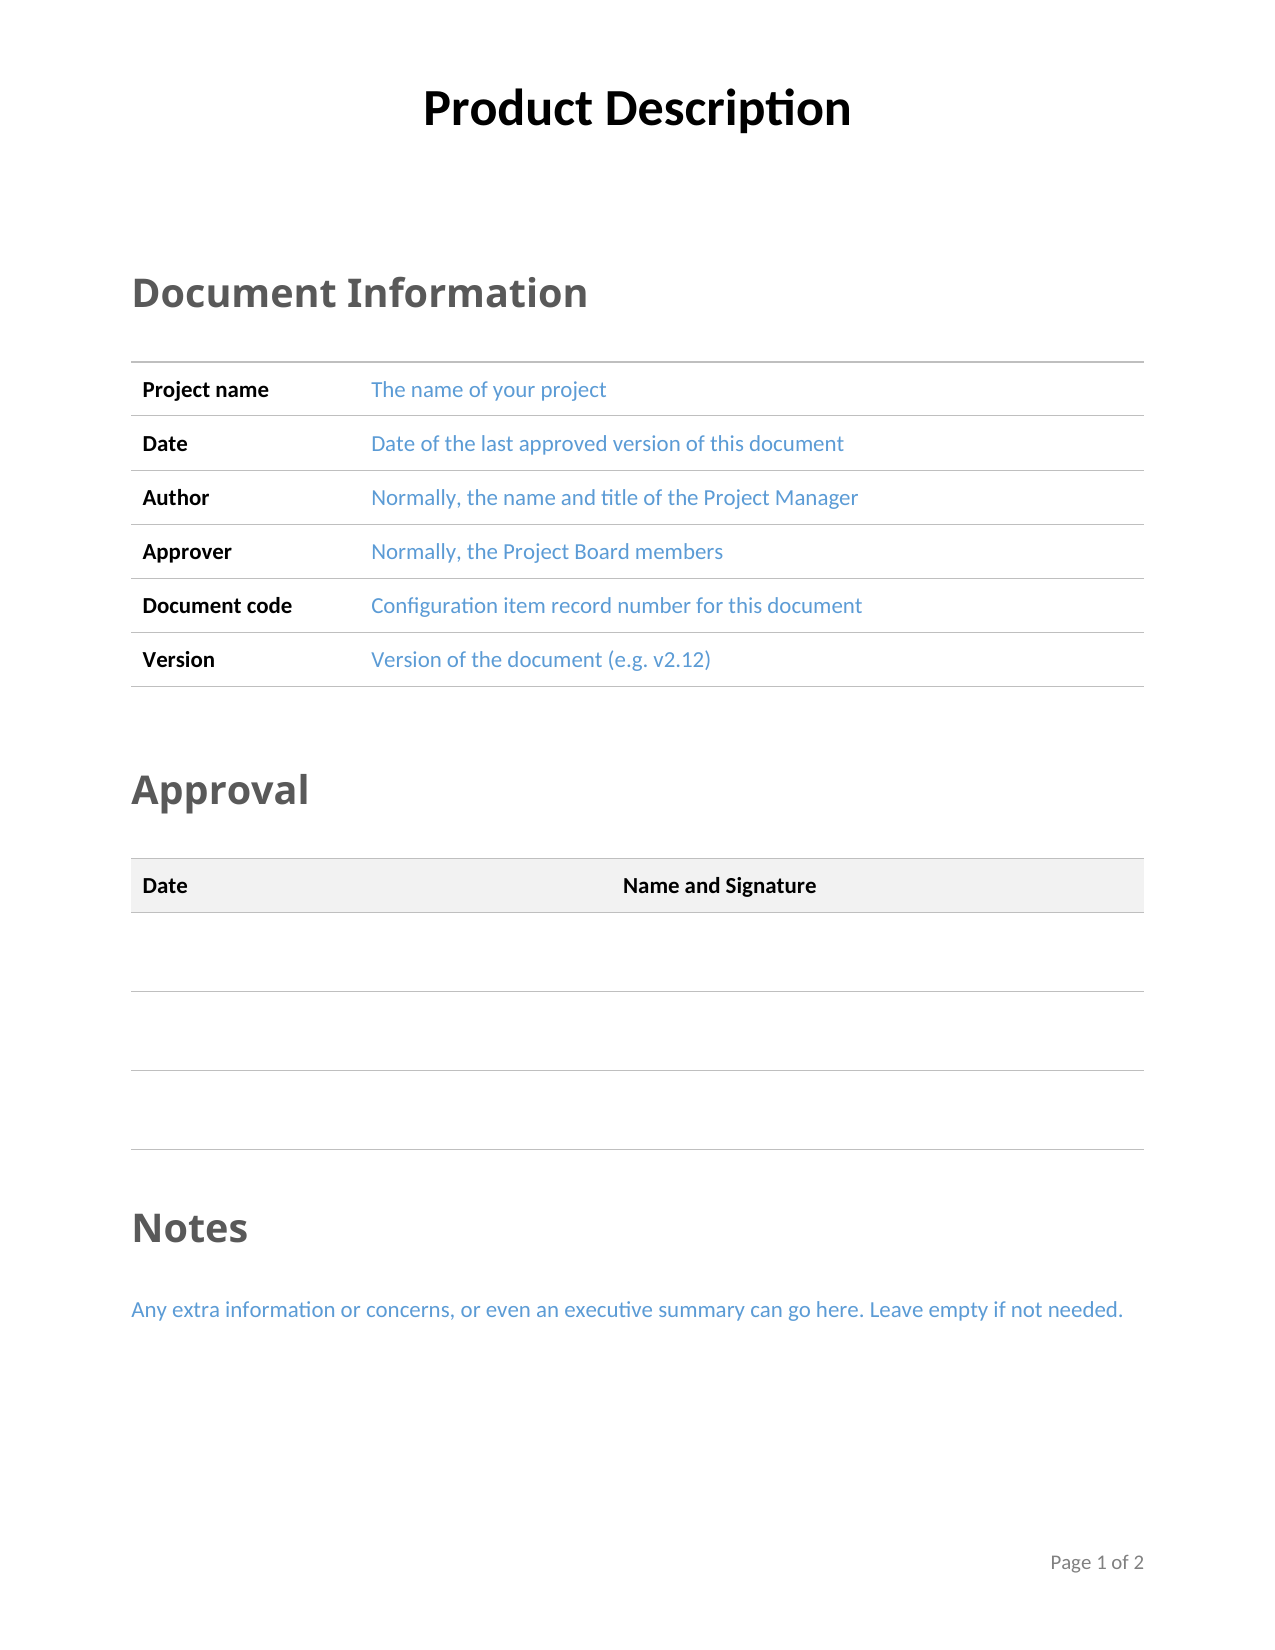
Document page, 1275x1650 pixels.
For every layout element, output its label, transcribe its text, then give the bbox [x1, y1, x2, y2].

table_cell Normally, the name and title of the Project Manager [360, 471, 1144, 523]
text Any extra information or concerns, or even an executive summary can go here. Leave empty if not needed. [131, 1296, 1144, 1323]
table_cell [612, 992, 1144, 1070]
table_cell Normally, the Project Board members [360, 525, 1144, 578]
subtitle Notes [131, 1200, 1144, 1254]
subtitle Approval [131, 762, 1144, 816]
table_cell Author [131, 471, 360, 523]
table_cell Date of the last approved version of this document [360, 416, 1144, 469]
table_cell Configuration item record number for this document [360, 579, 1144, 632]
table_cell [612, 913, 1144, 991]
table_cell [131, 992, 612, 1070]
table_cell Version of the document (e.g. v2.12) [360, 633, 1144, 686]
table_cell [131, 1071, 612, 1149]
table_header Name and Signature [612, 859, 1144, 912]
subtitle Document Information [131, 266, 1144, 319]
table_cell Date [131, 416, 360, 469]
table_header Project name [131, 363, 360, 415]
table_cell Document code [131, 579, 360, 632]
table_header The name of your project [360, 363, 1144, 415]
table_cell Approver [131, 525, 360, 578]
table_cell Version [131, 633, 360, 686]
table_cell [612, 1071, 1144, 1149]
table_cell [131, 913, 612, 991]
table_header Date [131, 859, 612, 912]
